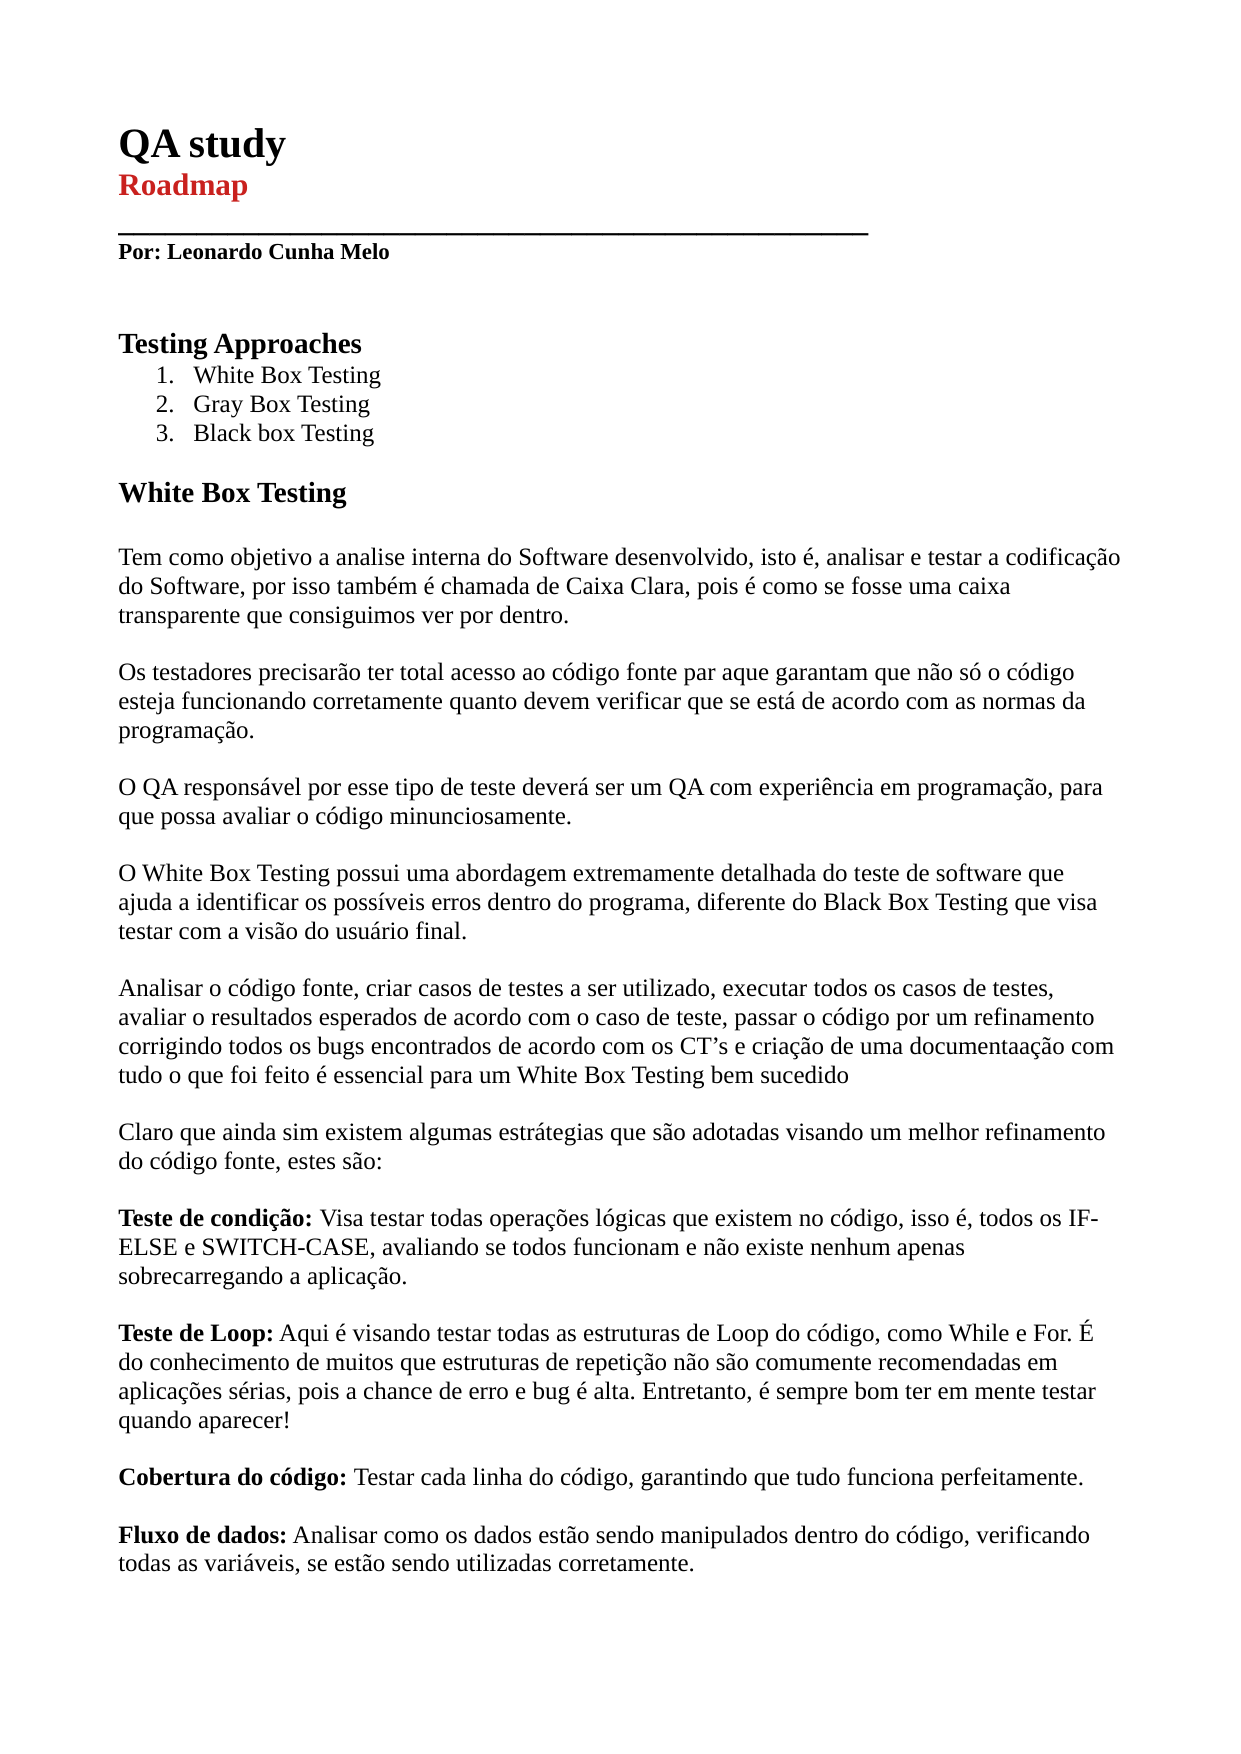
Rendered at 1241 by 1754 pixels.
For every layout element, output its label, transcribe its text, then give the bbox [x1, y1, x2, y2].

text Teste de Loop: Aqui é visando testar todas as estruturas de Loop do código, como While e For. É do conhecimento de muitos que estruturas de repetição não são comumente recomendadas em aplicações sérias, pois a chance de erro e bug é alta. Entretanto, é sempre bom ter em mente testar quando aparecer! [118, 1318, 1122, 1433]
text O White Box Testing possui uma abordagem extremamente detalhada do teste de software que ajuda a identificar os possíveis erros dentro do programa, diferente do Black Box Testing que visa testar com a visão do usuário final. [118, 858, 1122, 945]
text White Box Testing [118, 475, 1122, 509]
text Por: Leonardo Cunha Melo [118, 238, 1122, 264]
text Claro que ainda sim existem algumas estrátegias que são adotadas visando um melhor refinamento do código fonte, estes são: [118, 1117, 1122, 1175]
text Teste de condição: Visa testar todas operações lógicas que existem no código, isso é, todos os IF-ELSE e SWITCH-CASE, avaliando se todos funcionam e não existe nenhum apenas sobrecarregando a aplicação. [118, 1203, 1122, 1290]
list Gray Box Testing [156, 389, 1122, 418]
text QA study [118, 118, 1122, 166]
text Roadmap [118, 166, 1122, 202]
text Analisar o código fonte, criar casos de testes a ser utilizado, executar todos os casos de testes, avaliar o resultados esperados de acordo com o caso de teste, passar o código por um refinamento corrigindo todos os bugs encontrados de acordo com os CT’s e criação de uma documentaação com tudo o que foi feito é essencial para um White Box Testing bem sucedido [118, 973, 1122, 1088]
text ________________________________________________ [118, 202, 1122, 238]
text Cobertura do código: Testar cada linha do código, garantindo que tudo funciona perfeitamente. [118, 1462, 1122, 1491]
list Black box Testing [156, 418, 1122, 446]
list White Box Testing [156, 360, 1122, 389]
text Fluxo de dados: Analisar como os dados estão sendo manipulados dentro do código, verificando todas as variáveis, se estão sendo utilizadas corretamente. [118, 1520, 1122, 1577]
text Tem como objetivo a analise interna do Software desenvolvido, isto é, analisar e testar a codificação do Software, por isso também é chamada de Caixa Clara, pois é como se fosse uma caixa transparente que consiguimos ver por dentro. [118, 542, 1122, 628]
text Os testadores precisarão ter total acesso ao código fonte par aque garantam que não só o código esteja funcionando corretamente quanto devem verificar que se está de acordo com as normas da programação. [118, 657, 1122, 743]
text O QA responsável por esse tipo de teste deverá ser um QA com experiência em programação, para que possa avaliar o código minunciosamente. [118, 772, 1122, 830]
text Testing Approaches [118, 327, 1122, 360]
